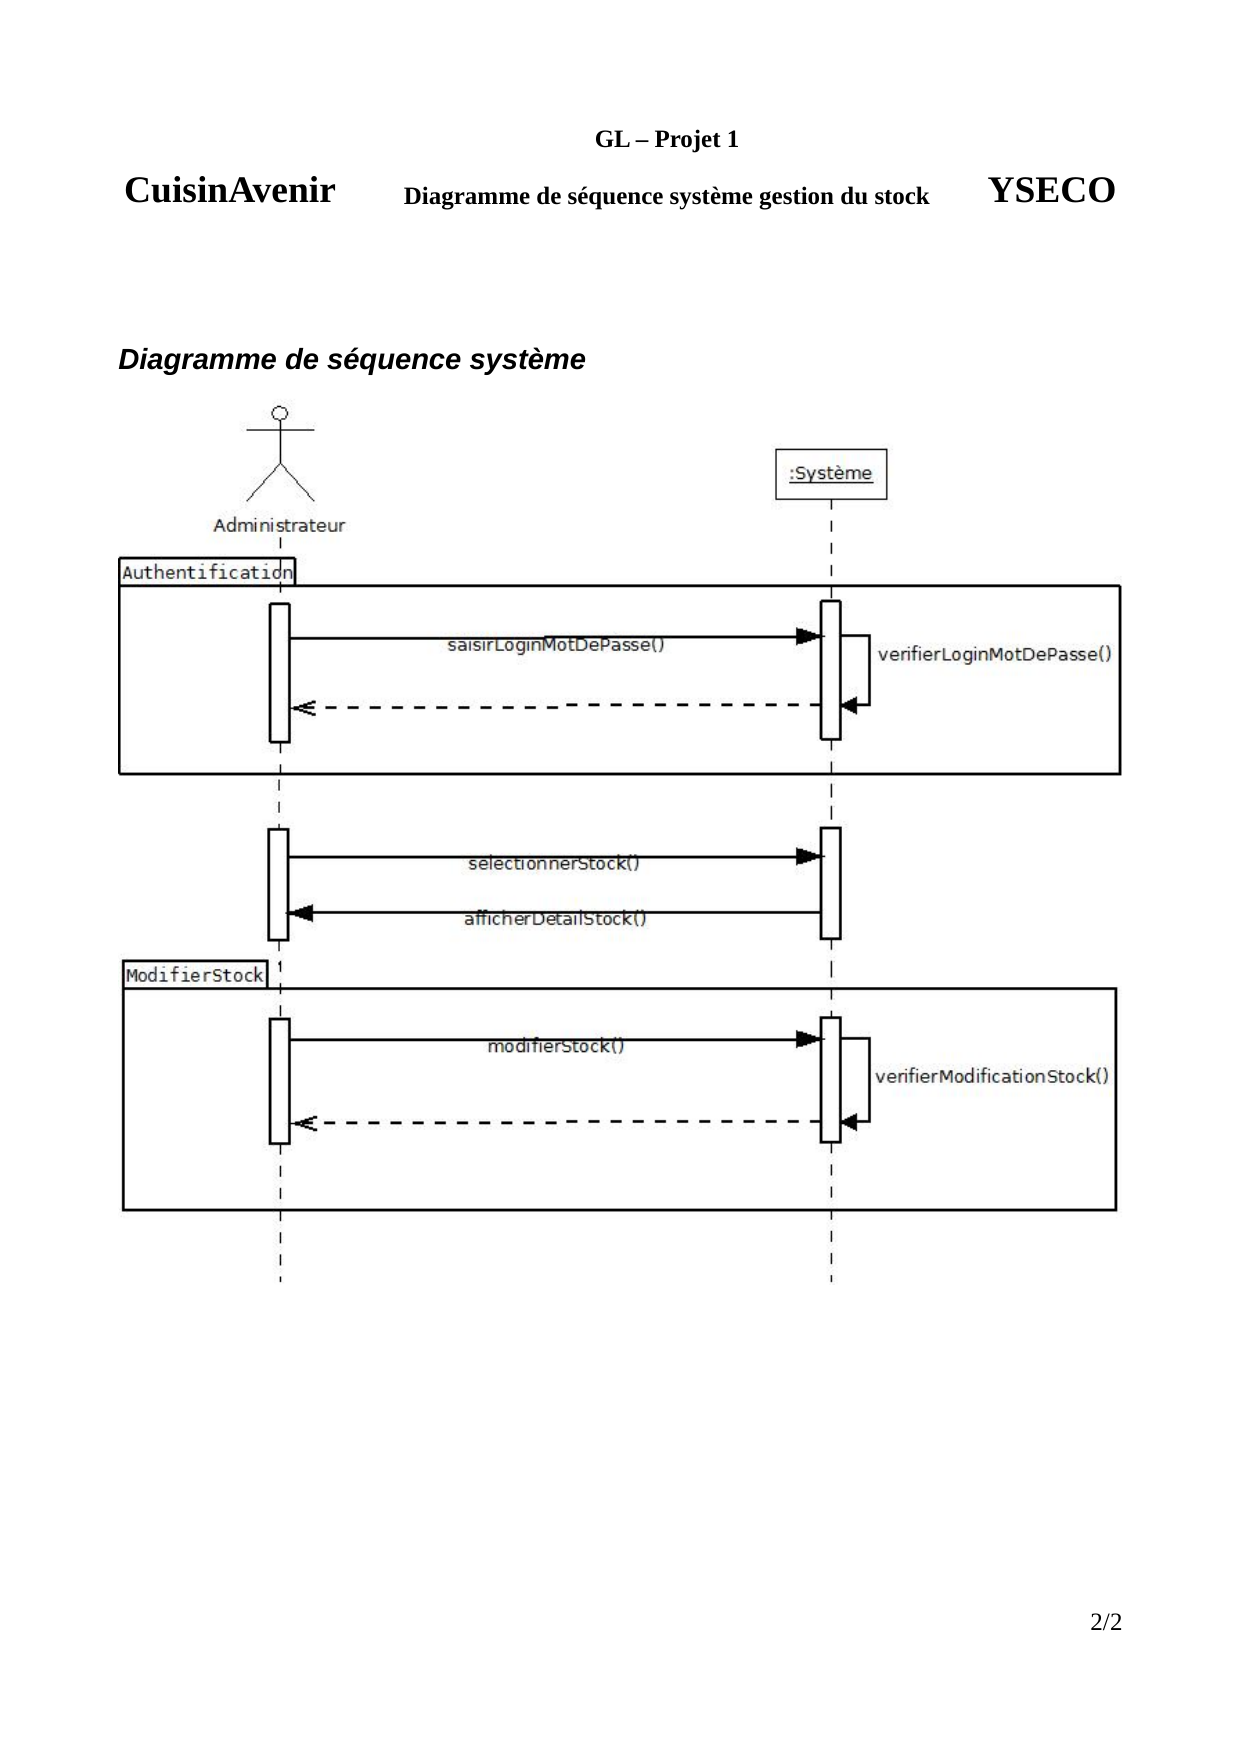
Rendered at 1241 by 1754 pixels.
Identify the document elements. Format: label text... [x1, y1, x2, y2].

subtitle Diagramme de séquence système [118, 342, 1122, 376]
picture [118, 388, 1123, 1285]
